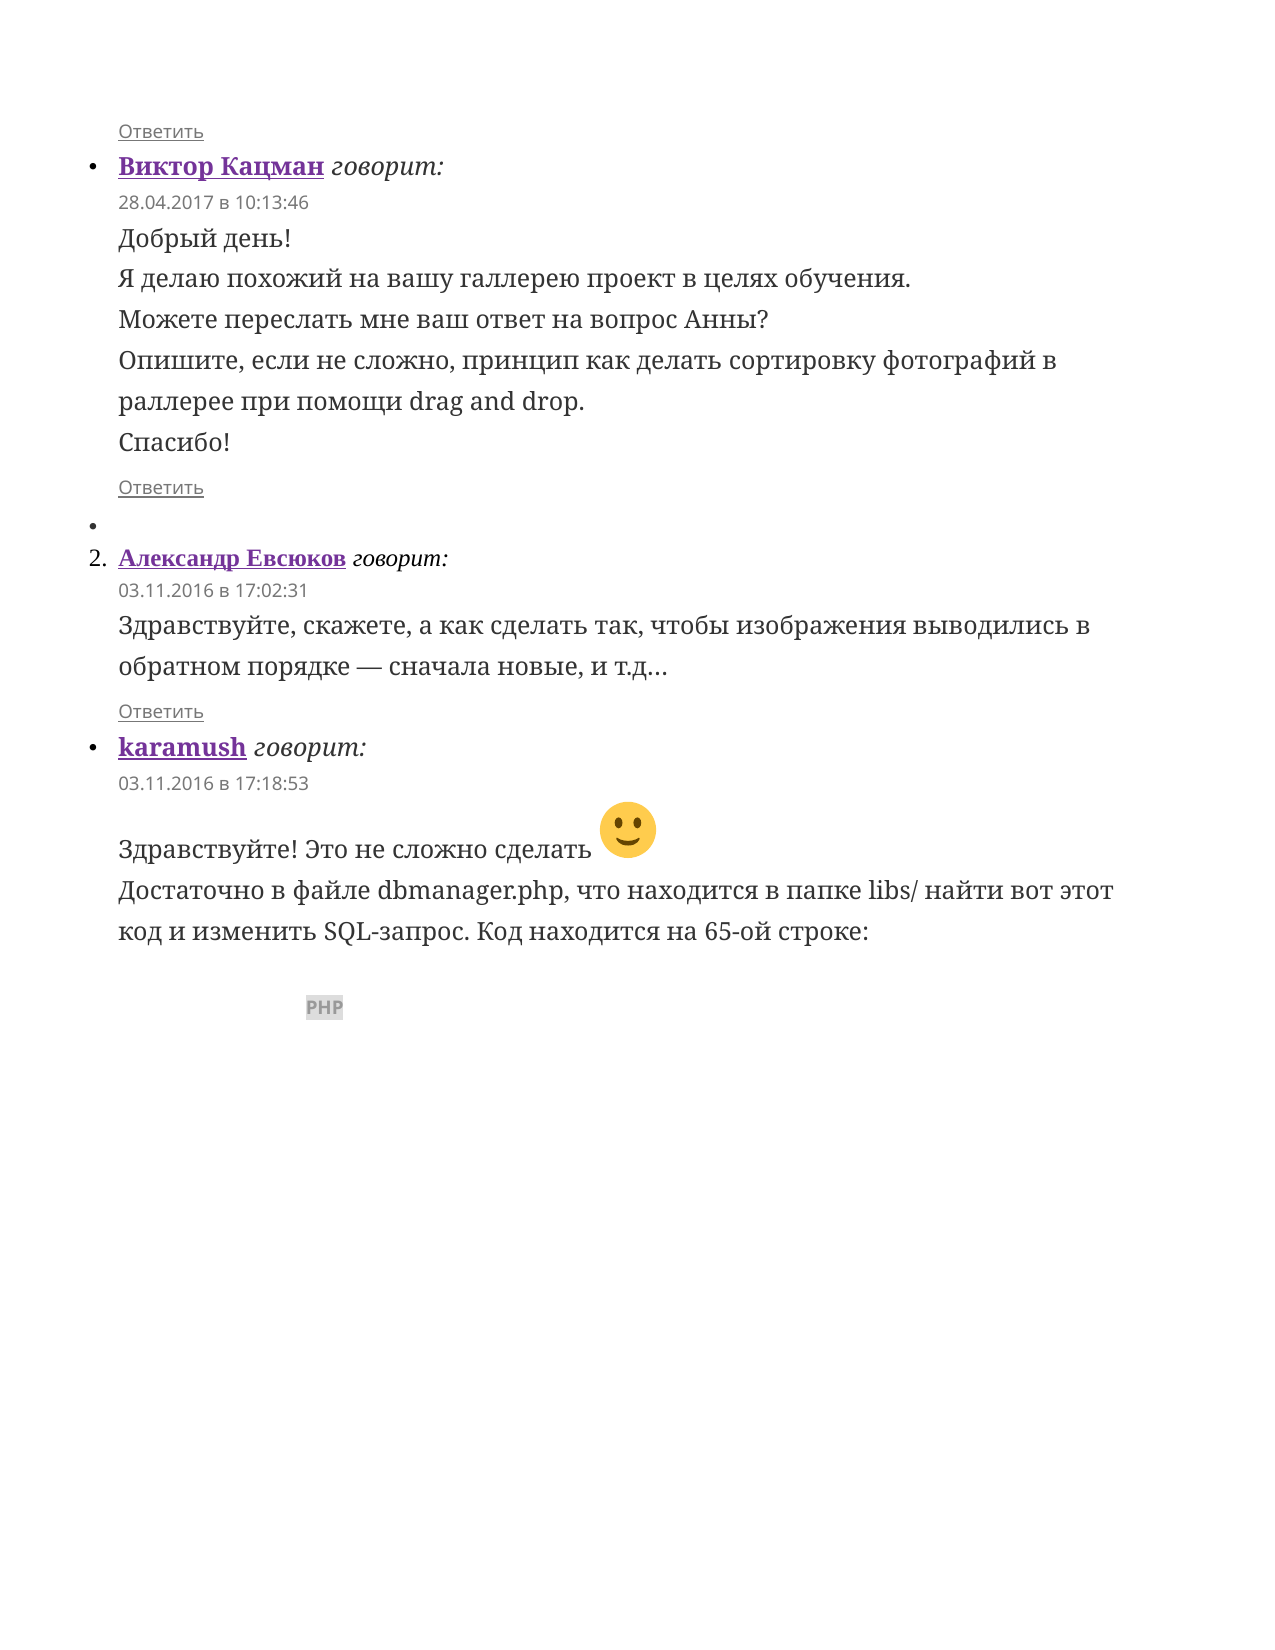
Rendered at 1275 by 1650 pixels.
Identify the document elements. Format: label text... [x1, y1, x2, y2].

list Александр Евсюков говорит: [118, 543, 1157, 571]
list 03.11.2016 в 17:02:31 [118, 577, 1157, 603]
list 03.11.2016 в 17:18:53 [118, 770, 1157, 796]
list Здравствуйте! Это не сложно сделать Достаточно в файле dbmanager.php, что находится в папке libs/ найти вот этот код и изменить SQL-запрос. Код находится на 65-ой строке: [118, 801, 1157, 948]
list Ответить [118, 474, 1157, 500]
list PHP [118, 992, 1157, 1035]
list Виктор Кацман говорит: [118, 149, 1157, 183]
list 28.04.2017 в 10:13:46 [118, 189, 1157, 215]
list Ответить [118, 118, 1157, 144]
list karamush говорит: [118, 729, 1157, 763]
list Добрый день! Я делаю похожий на вашу галлерею проект в целях обучения. Можете переслать мне ваш ответ на вопрос Анны? Опишите, если не сложно, принцип как делать сортировку фотографий в раллерее при помощи drag and drop. Спасибо! [118, 220, 1157, 458]
list Ответить [118, 699, 1157, 724]
list Здравствуйте, скажете, а как сделать так, чтобы изображения выводились в обратном порядке — сначала новые, и т.д… [118, 608, 1157, 683]
